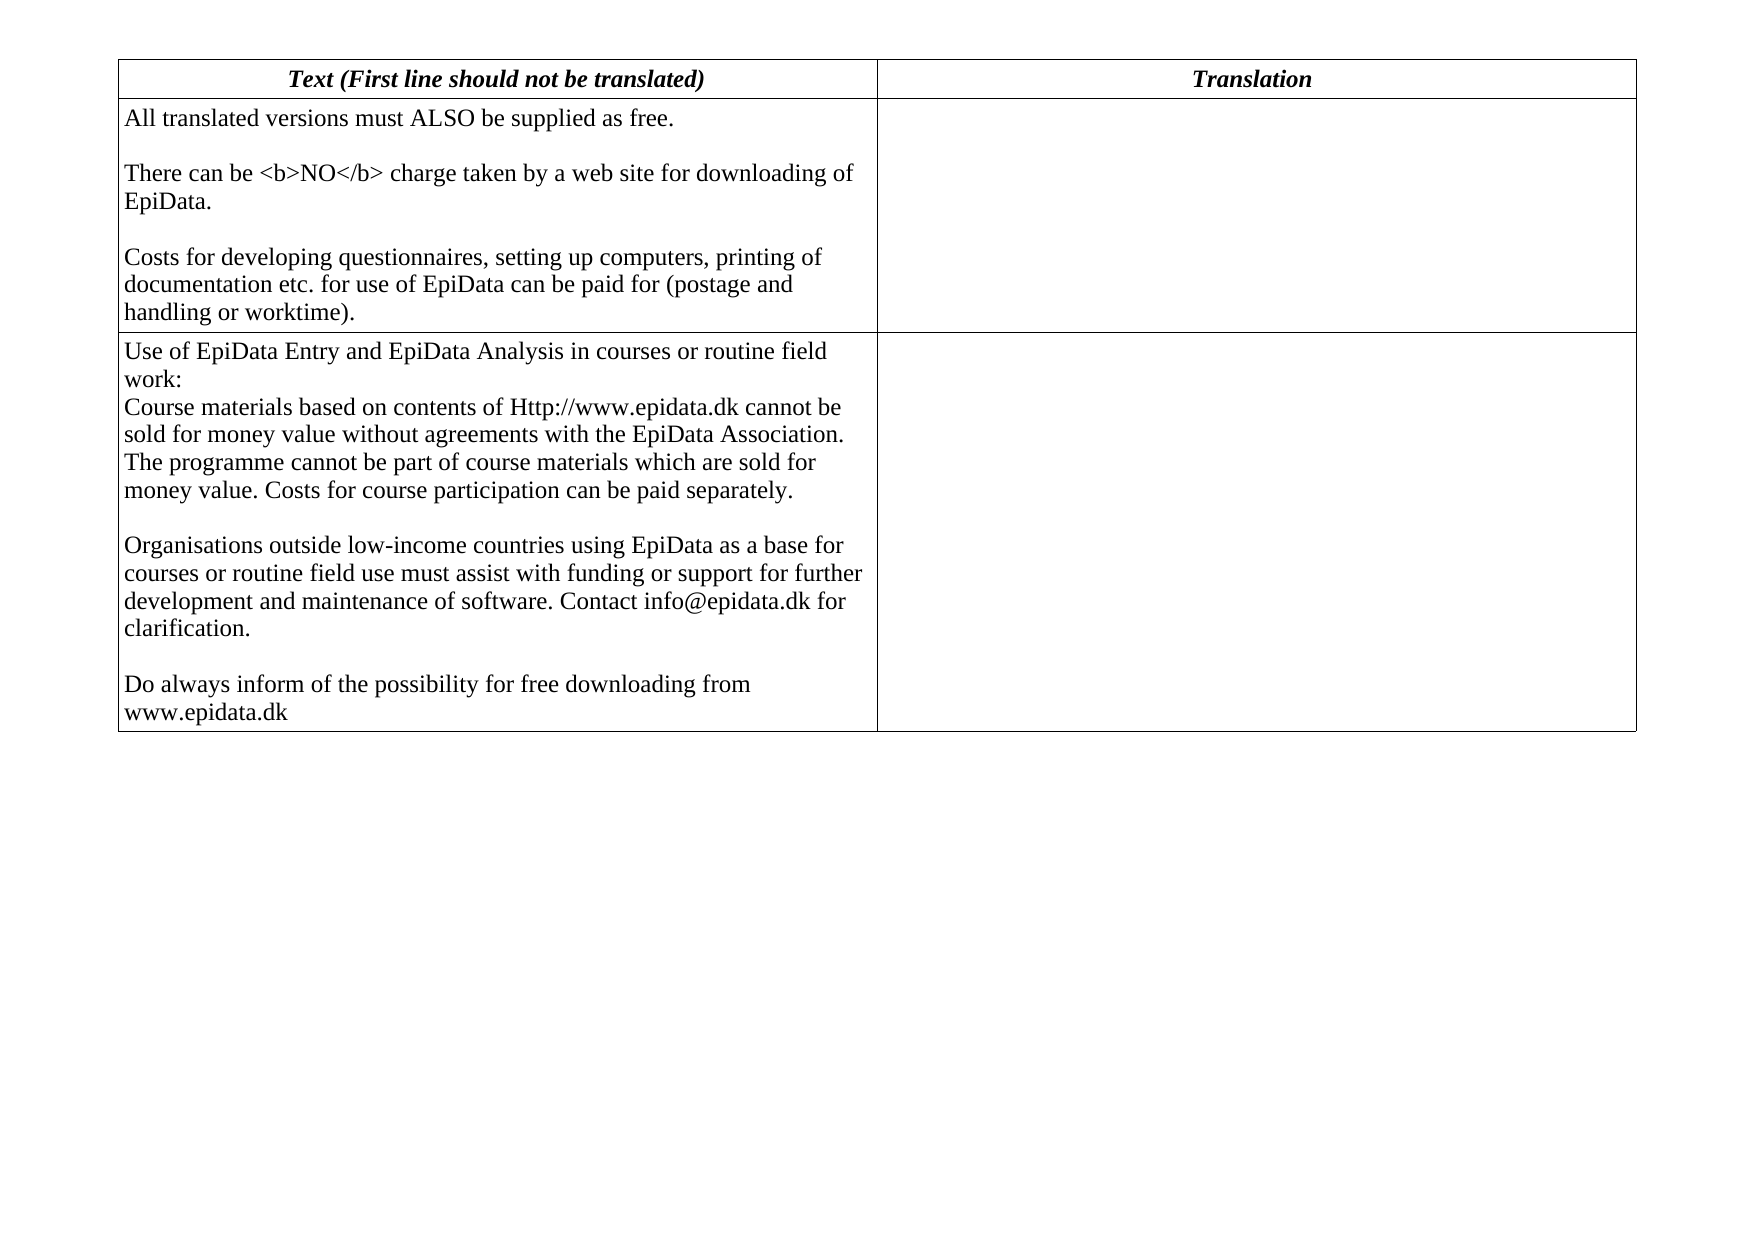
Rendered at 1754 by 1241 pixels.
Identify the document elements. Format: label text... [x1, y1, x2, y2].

table_cell [878, 99, 1636, 332]
table_cell [878, 333, 1636, 731]
table_cell All translated versions must ALSO be supplied as free. There can be <b>NO</b> charge taken by a web site for downloading of EpiData. Costs for developing questionnaires, setting up computers, printing of documentation etc. for use of EpiData can be paid for (postage and handling or worktime). [119, 99, 877, 332]
table_cell Use of EpiData Entry and EpiData Analysis in courses or routine field work: Course materials based on contents of Http://www.epidata.dk cannot be sold for money value without agreements with the EpiData Association. The programme cannot be part of course materials which are sold for money value. Costs for course participation can be paid separately. Organisations outside low-income countries using EpiData as a base for courses or routine field use must assist with funding or support for further development and maintenance of software. Contact info@epidata.dk for clarification. Do always inform of the possibility for free downloading from www.epidata.dk [119, 333, 877, 731]
table_header Text (First line should not be translated) [119, 60, 877, 98]
table_header Translation [878, 60, 1636, 98]
